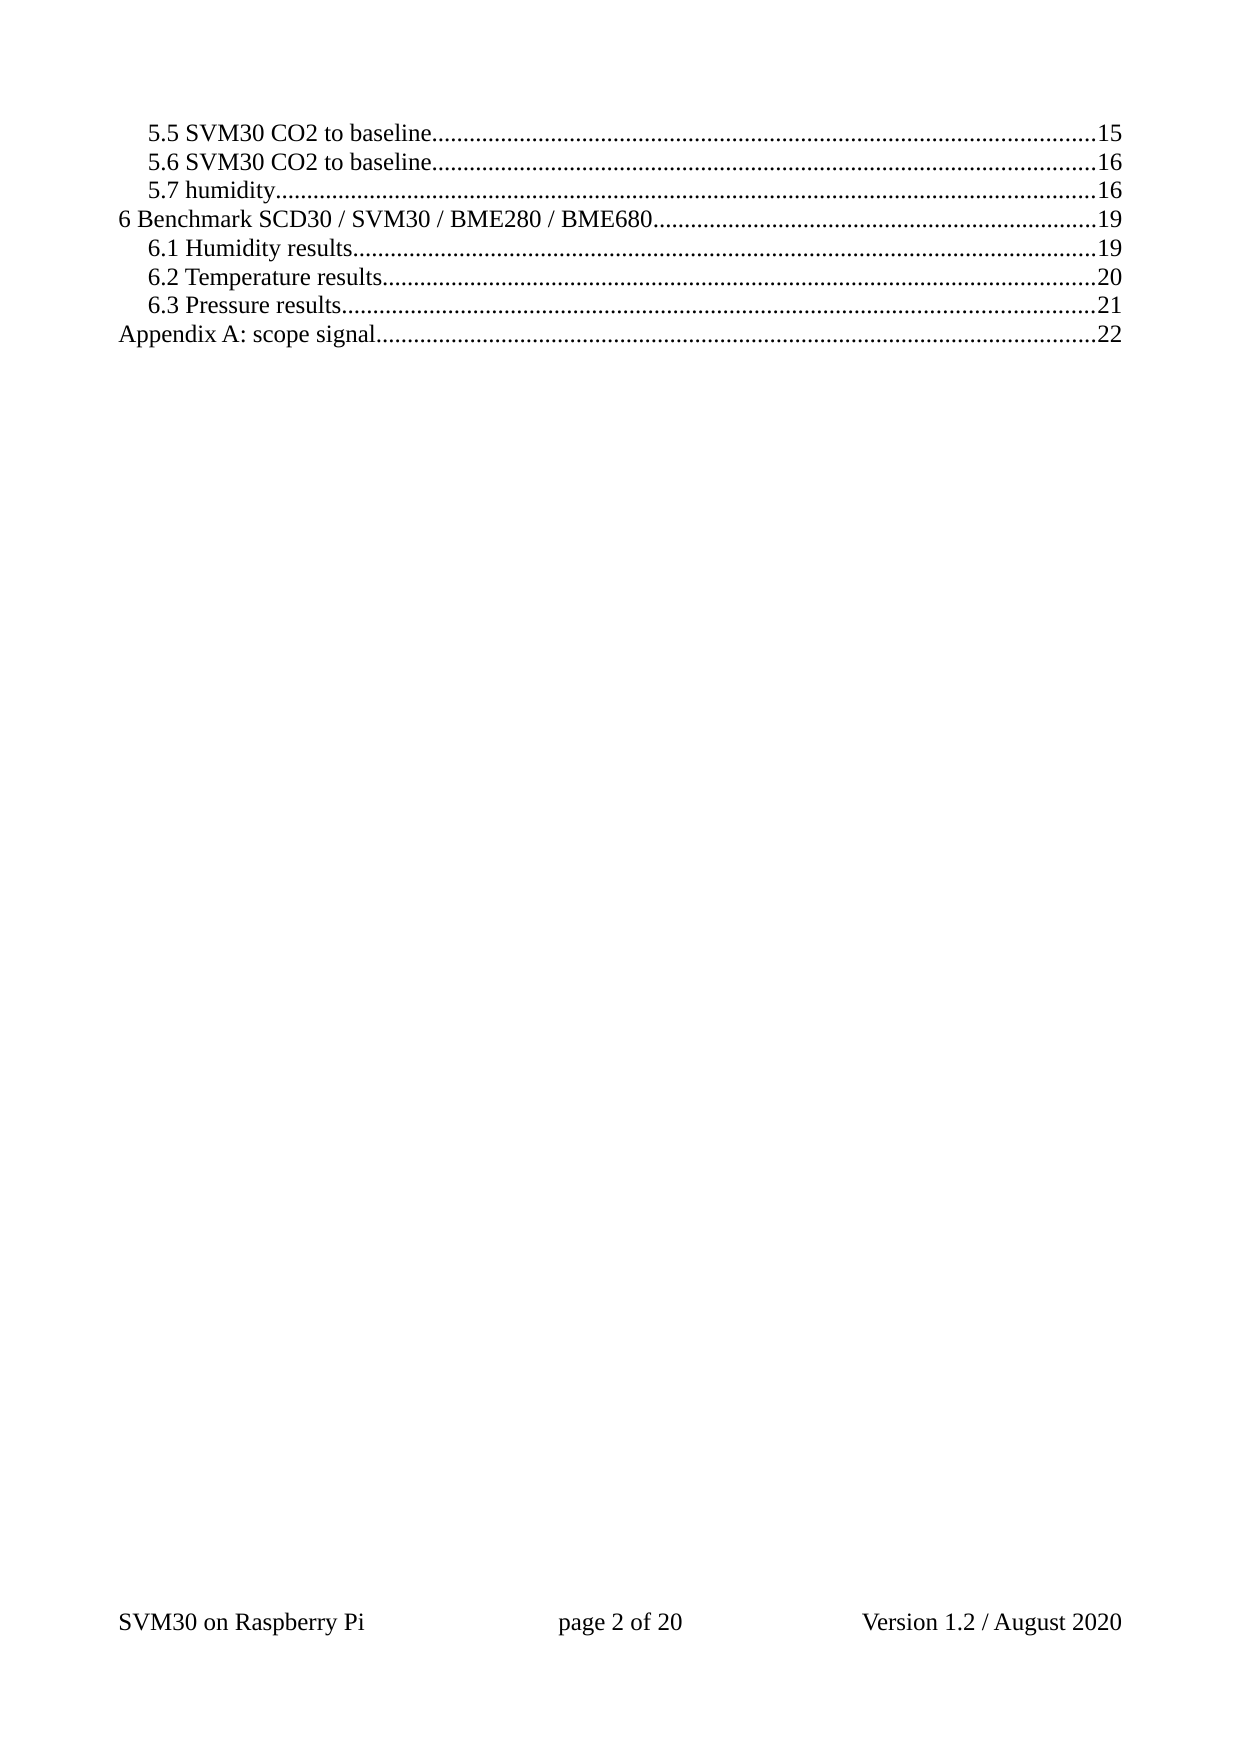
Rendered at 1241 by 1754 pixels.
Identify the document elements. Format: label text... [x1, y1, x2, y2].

text 6 Benchmark SCD30 / SVM30 / BME280 / BME680 19 [118, 204, 1122, 233]
text 6.2 Temperature results 20 [148, 262, 1122, 291]
text 5.5 SVM30 CO2 to baseline 15 [148, 118, 1122, 147]
text 6.3 Pressure results 21 [148, 291, 1122, 319]
text 6.1 Humidity results 19 [148, 233, 1122, 262]
text 5.7 humidity 16 [148, 176, 1122, 204]
text Appendix A: scope signal 22 [118, 319, 1122, 348]
text 5.6 SVM30 CO2 to baseline 16 [148, 147, 1122, 176]
